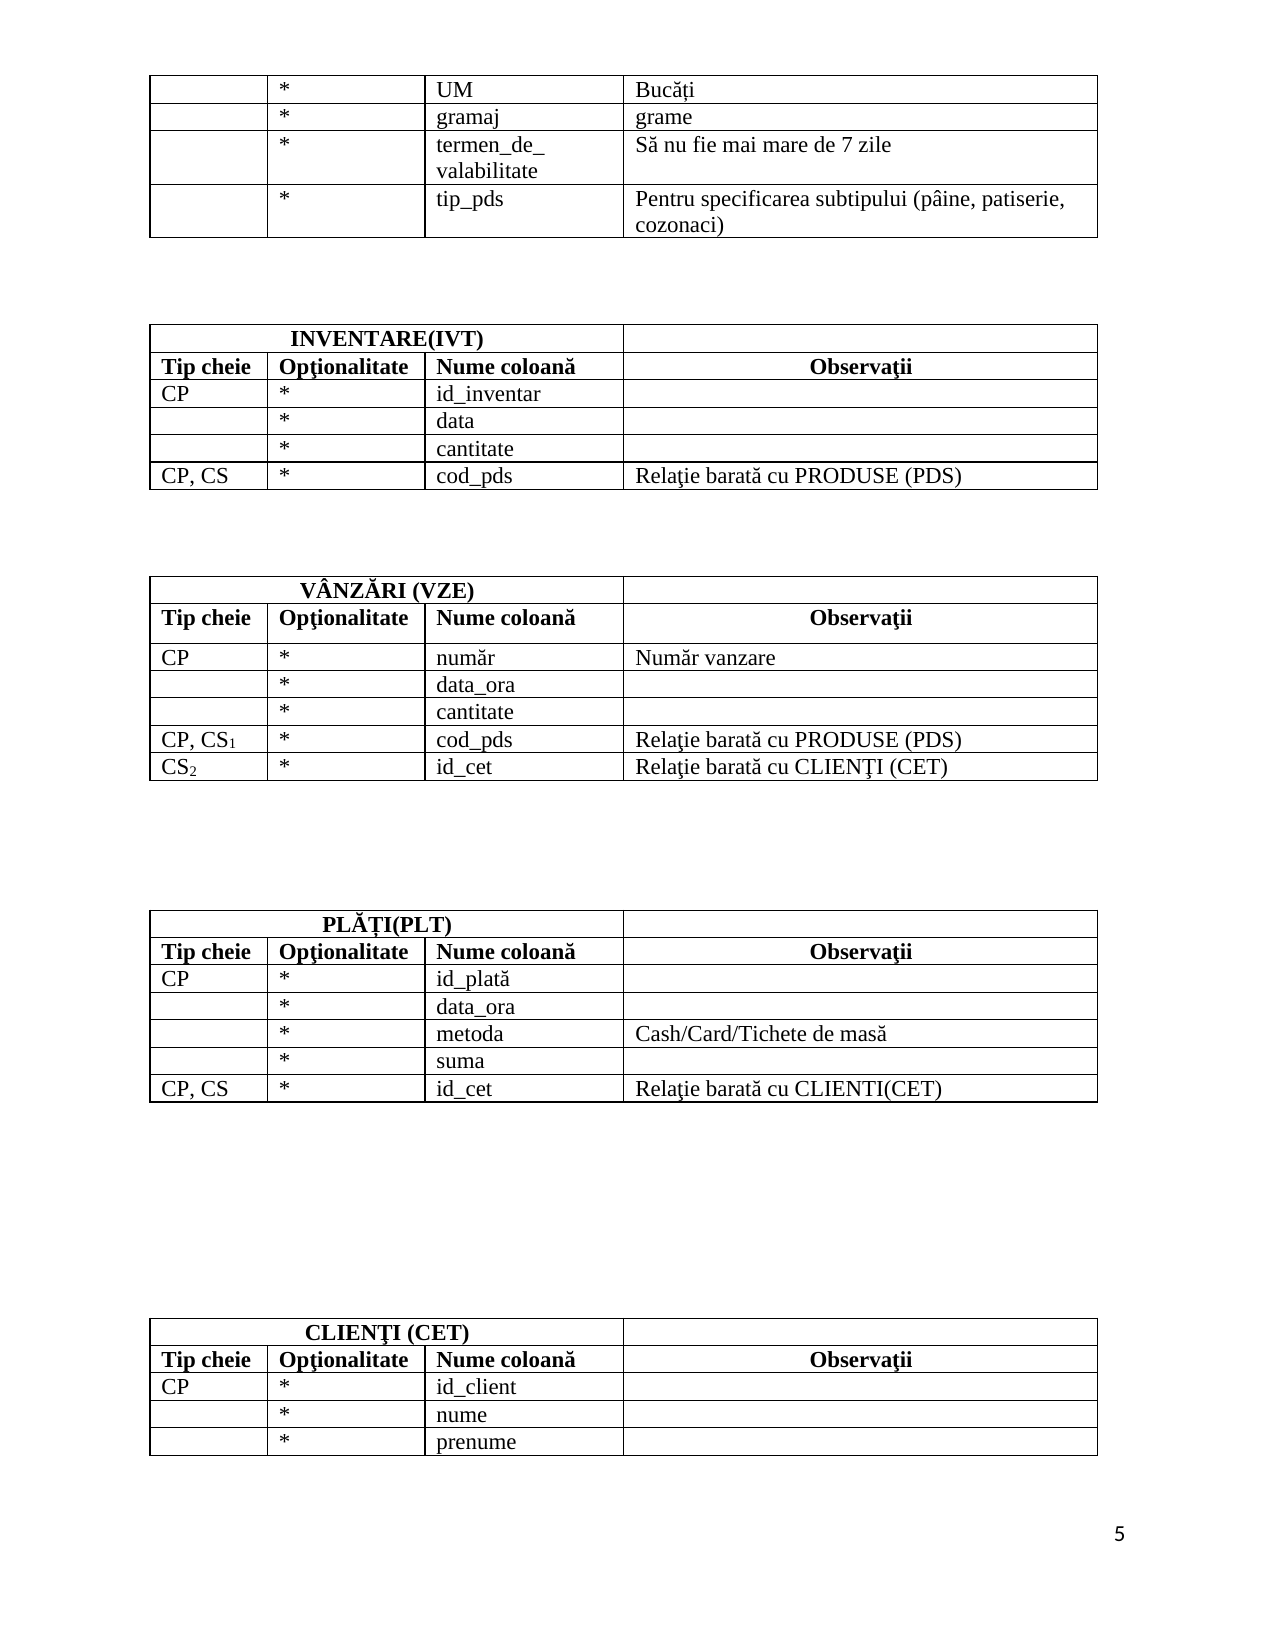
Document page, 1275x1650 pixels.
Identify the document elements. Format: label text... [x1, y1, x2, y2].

table_cell CP, CS1 [151, 726, 267, 752]
table_cell [151, 1048, 267, 1074]
table_cell [151, 104, 267, 130]
table_header [624, 1319, 1097, 1345]
table_cell Relaţie barată cu PRODUSE (PDS) [624, 463, 1097, 489]
table_cell cantitate [426, 698, 623, 725]
table_cell Relaţie barată cu CLIENŢI (CET) [624, 753, 1097, 779]
table_cell * [268, 644, 424, 670]
table_cell * [268, 698, 424, 725]
table_cell Observaţii [624, 938, 1097, 964]
table_cell [624, 1401, 1097, 1427]
table_cell * [268, 1075, 424, 1101]
table_cell grame [624, 104, 1097, 130]
table_cell CP, CS [151, 463, 267, 489]
table_cell [151, 1401, 267, 1427]
table_cell CP [151, 644, 267, 670]
table_cell [151, 993, 267, 1019]
table_cell [624, 1373, 1097, 1400]
table_cell Tip cheie [151, 353, 267, 379]
table_cell [624, 408, 1097, 434]
table_cell Nume coloană [426, 604, 623, 642]
table_cell cod_pds [426, 726, 623, 752]
table_cell [624, 698, 1097, 725]
table_cell Pentru specificarea subtipului (pâine, patiserie, cozonaci) [624, 185, 1097, 237]
table_cell id_cet [426, 753, 623, 779]
table_cell cod_pds [426, 463, 623, 489]
table_cell Observaţii [624, 1346, 1097, 1372]
table_cell [151, 698, 267, 725]
table_cell [151, 1428, 267, 1454]
table_cell CS2 [151, 753, 267, 779]
table_cell * [268, 435, 424, 461]
table_header PLĂȚI(PLT) [151, 911, 623, 937]
table_cell Observaţii [624, 604, 1097, 642]
table_cell gramaj [426, 104, 623, 130]
table_header [624, 911, 1097, 937]
table_cell * [268, 753, 424, 779]
table_cell Tip cheie [151, 1346, 267, 1372]
table_cell * [268, 1401, 424, 1427]
table_cell [624, 1428, 1097, 1454]
table_cell CP [151, 965, 267, 992]
table_header VÂNZĂRI (VZE) [151, 577, 623, 603]
table_cell * [268, 671, 424, 697]
table_cell Să nu fie mai mare de 7 zile [624, 131, 1097, 183]
table_cell * [268, 463, 424, 489]
table_cell * [268, 131, 424, 183]
table_cell Bucăți [624, 76, 1097, 102]
table_cell id_cet [426, 1075, 623, 1101]
table_cell Opţionalitate [268, 938, 424, 964]
table_cell * [268, 104, 424, 130]
table_cell Cash/Card/Tichete de masă [624, 1020, 1097, 1047]
table_cell tip_pds [426, 185, 623, 237]
table_cell CP [151, 380, 267, 407]
table_cell Relaţie barată cu PRODUSE (PDS) [624, 726, 1097, 752]
table_header [624, 325, 1097, 352]
table_cell Nume coloană [426, 1346, 623, 1372]
table_cell [624, 435, 1097, 461]
table_header [624, 577, 1097, 603]
table_cell Observaţii [624, 353, 1097, 379]
table_cell * [268, 993, 424, 1019]
table_cell data [426, 408, 623, 434]
table_cell Număr vanzare [624, 644, 1097, 670]
table_header INVENTARE(IVT) [151, 325, 623, 352]
table_cell Tip cheie [151, 604, 267, 642]
table_cell prenume [426, 1428, 623, 1454]
table_cell [151, 185, 267, 237]
table_cell număr [426, 644, 623, 670]
table_cell CP [151, 1373, 267, 1400]
table_cell [624, 1048, 1097, 1074]
table_cell * [268, 1048, 424, 1074]
table_cell id_inventar [426, 380, 623, 407]
table_cell * [268, 1373, 424, 1400]
table_cell Nume coloană [426, 938, 623, 964]
table_header CLIENŢI (CET) [151, 1319, 623, 1345]
table_cell Opţionalitate [268, 604, 424, 642]
table_cell * [268, 965, 424, 992]
table_cell * [268, 380, 424, 407]
table_cell id_plată [426, 965, 623, 992]
table_cell UM [426, 76, 623, 102]
table_cell * [268, 1020, 424, 1047]
table_cell [624, 965, 1097, 992]
table_cell [151, 76, 267, 102]
table_cell Opţionalitate [268, 353, 424, 379]
table_cell termen_de_ valabilitate [426, 131, 623, 183]
table_cell suma [426, 1048, 623, 1074]
table_cell Opţionalitate [268, 1346, 424, 1372]
table_cell CP, CS [151, 1075, 267, 1101]
table_cell Relaţie barată cu CLIENTI(CET) [624, 1075, 1097, 1101]
table_cell [151, 408, 267, 434]
table_cell [151, 131, 267, 183]
table_cell Nume coloană [426, 353, 623, 379]
table_cell [624, 993, 1097, 1019]
table_cell data_ora [426, 671, 623, 697]
table_cell nume [426, 1401, 623, 1427]
table_cell Tip cheie [151, 938, 267, 964]
table_cell id_client [426, 1373, 623, 1400]
table_cell [151, 435, 267, 461]
table_cell * [268, 1428, 424, 1454]
table_cell [624, 671, 1097, 697]
table_cell [624, 380, 1097, 407]
table_cell * [268, 726, 424, 752]
table_cell [151, 1020, 267, 1047]
table_cell data_ora [426, 993, 623, 1019]
table_cell [151, 671, 267, 697]
table_cell * [268, 185, 424, 237]
table_cell metoda [426, 1020, 623, 1047]
table_cell * [268, 408, 424, 434]
table_cell * [268, 76, 424, 102]
table_cell cantitate [426, 435, 623, 461]
